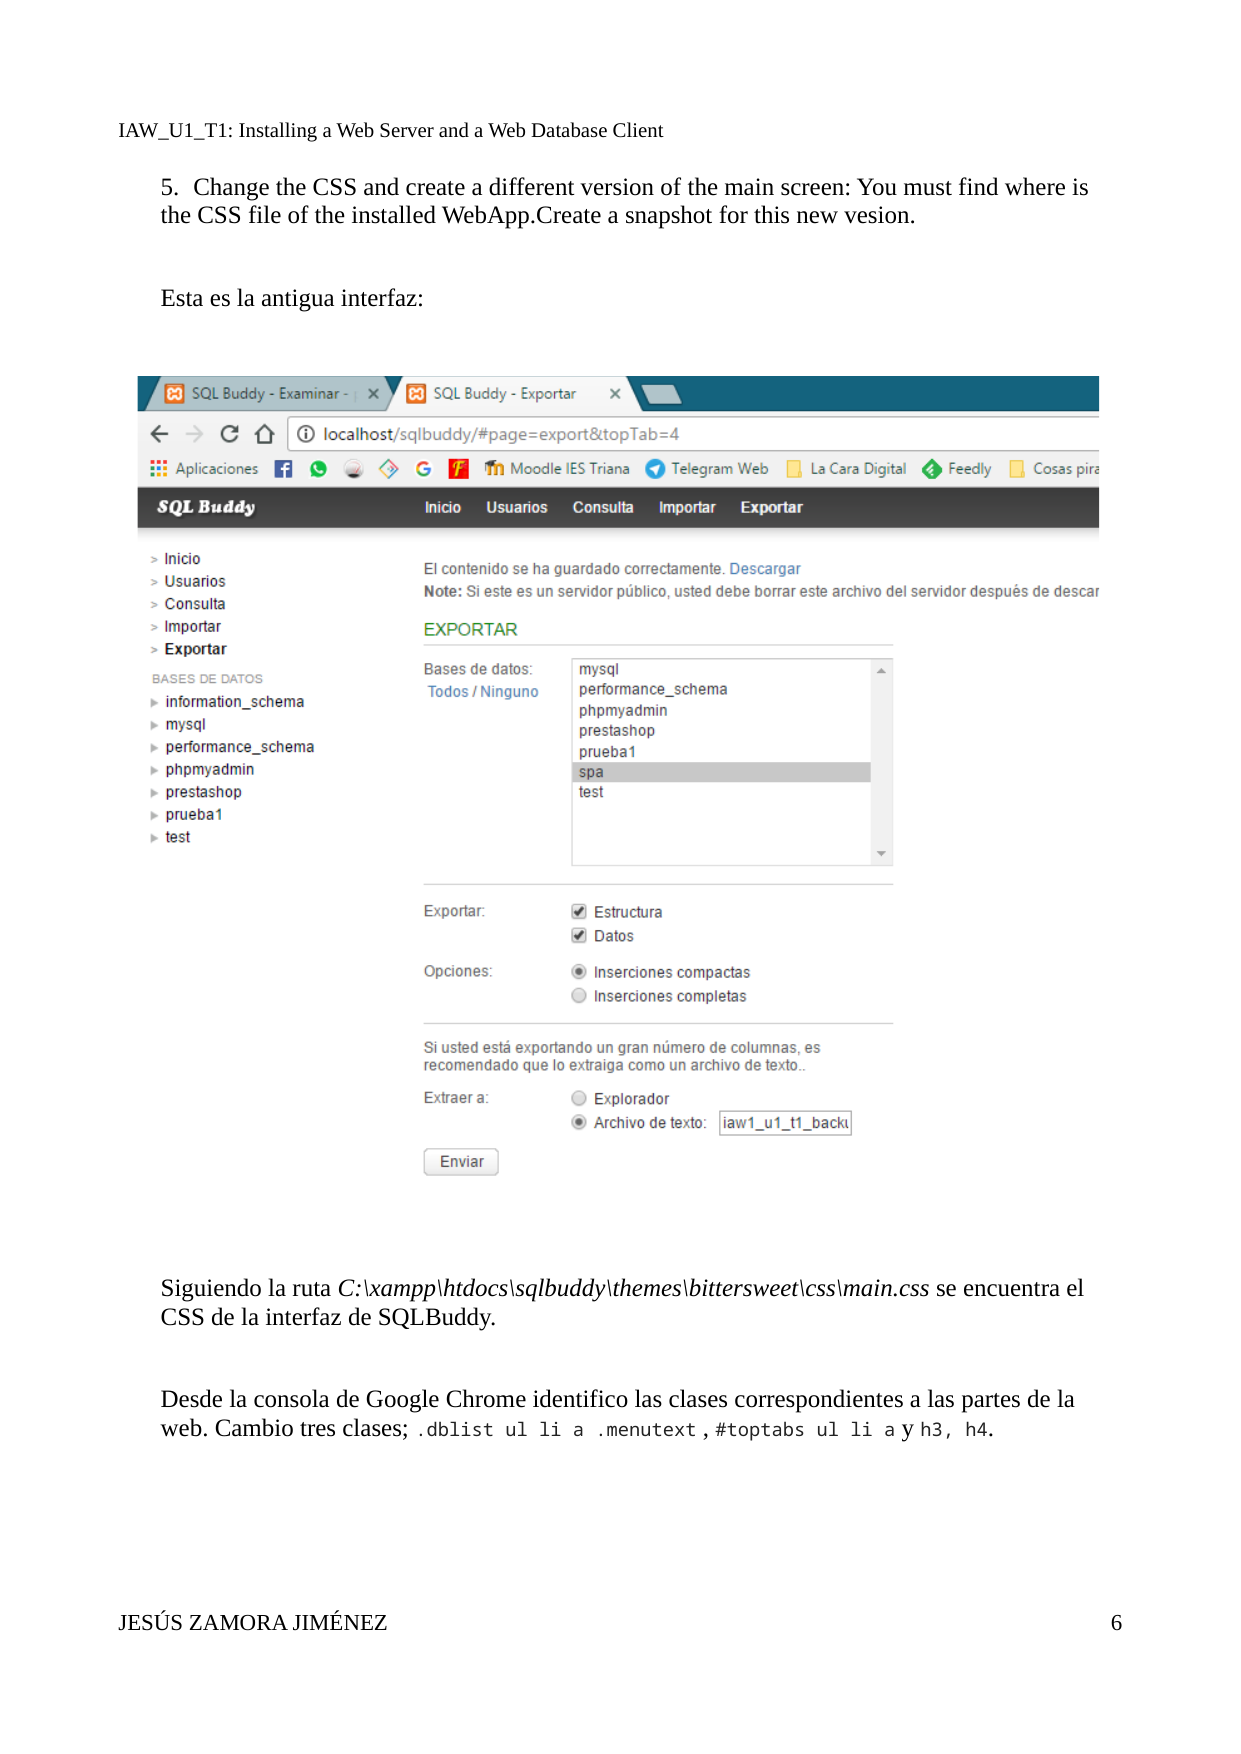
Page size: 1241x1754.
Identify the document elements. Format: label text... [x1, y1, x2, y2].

text Siguiendo la ruta C:\xampp\htdocs\sqlbuddy\themes\bittersweet\css\main.css se encuentra el CSS de la interfaz de SQLBuddy. [160, 1273, 1122, 1330]
text Esta es la antigua interfaz: [160, 283, 1122, 312]
list Change the CSS and create a different version of the main screen: You must find where is the CSS file of the installed WebApp.Create a snapshot for this new vesion. [160, 172, 1122, 229]
picture [137, 376, 1100, 1231]
text Desde la consola de Google Chrome identifico las clases correspondientes a las partes de la web. Cambio tres clases; .dblist ul li a .menutext , #toptabs ul li a y h3, h4. [160, 1384, 1122, 1442]
